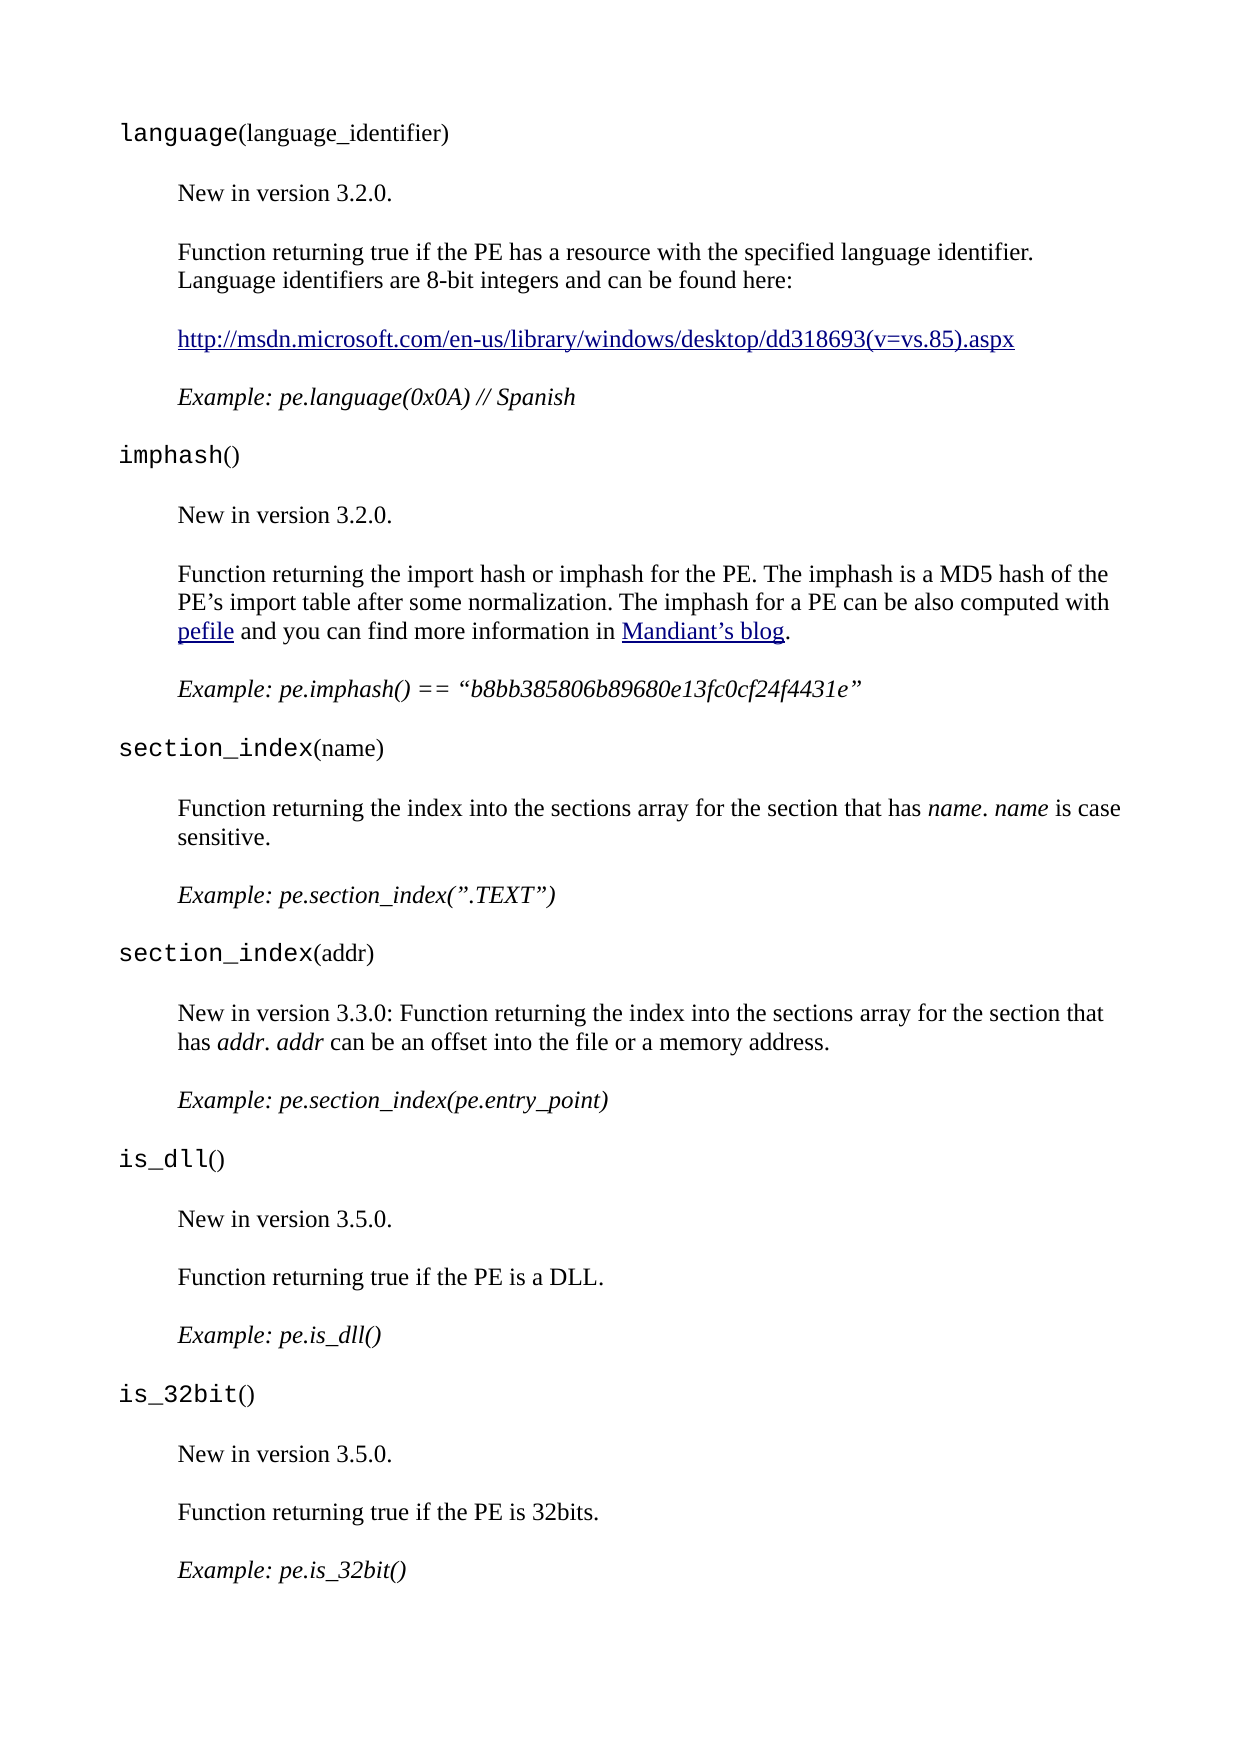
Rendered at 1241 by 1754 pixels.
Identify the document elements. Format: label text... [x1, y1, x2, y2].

list Example: pe.section_index(”.TEXT”) [177, 880, 1122, 909]
list Example: pe.is_32bit() [177, 1555, 1122, 1584]
subtitle is_32bit() [118, 1379, 1122, 1409]
list New in version 3.5.0. [177, 1439, 1122, 1468]
list Function returning true if the PE is a DLL. [177, 1262, 1122, 1291]
list New in version 3.2.0. [177, 178, 1122, 207]
subtitle section_index(addr) [118, 938, 1122, 969]
list New in version 3.2.0. [177, 500, 1122, 529]
list Function returning the import hash or imphash for the PE. The imphash is a MD5 hash of the PE’s import table after some normalization. The imphash for a PE can be also computed with pefile and you can find more information in Mandiant’s blog. [177, 559, 1122, 645]
list Function returning true if the PE is 32bits. [177, 1497, 1122, 1526]
subtitle language(language_identifier) [118, 118, 1122, 149]
list Example: pe.is_dll() [177, 1320, 1122, 1349]
list Example: pe.language(0x0A) // Spanish [177, 382, 1122, 411]
list New in version 3.3.0: Function returning the index into the sections array for the section that has addr. addr can be an offset into the file or a memory address. [177, 998, 1122, 1056]
subtitle imphash() [118, 440, 1122, 471]
list Example: pe.imphash() == “b8bb385806b89680e13fc0cf24f4431e” [177, 674, 1122, 703]
subtitle is_dll() [118, 1144, 1122, 1174]
list http://msdn.microsoft.com/en-us/library/windows/desktop/dd318693(v=vs.85).aspx [177, 324, 1122, 352]
subtitle section_index(name) [118, 733, 1122, 763]
list Function returning true if the PE has a resource with the specified language identifier. Language identifiers are 8-bit integers and can be found here: [177, 237, 1122, 294]
list New in version 3.5.0. [177, 1204, 1122, 1233]
list Example: pe.section_index(pe.entry_point) [177, 1085, 1122, 1114]
list Function returning the index into the sections array for the section that has name. name is case sensitive. [177, 793, 1122, 850]
